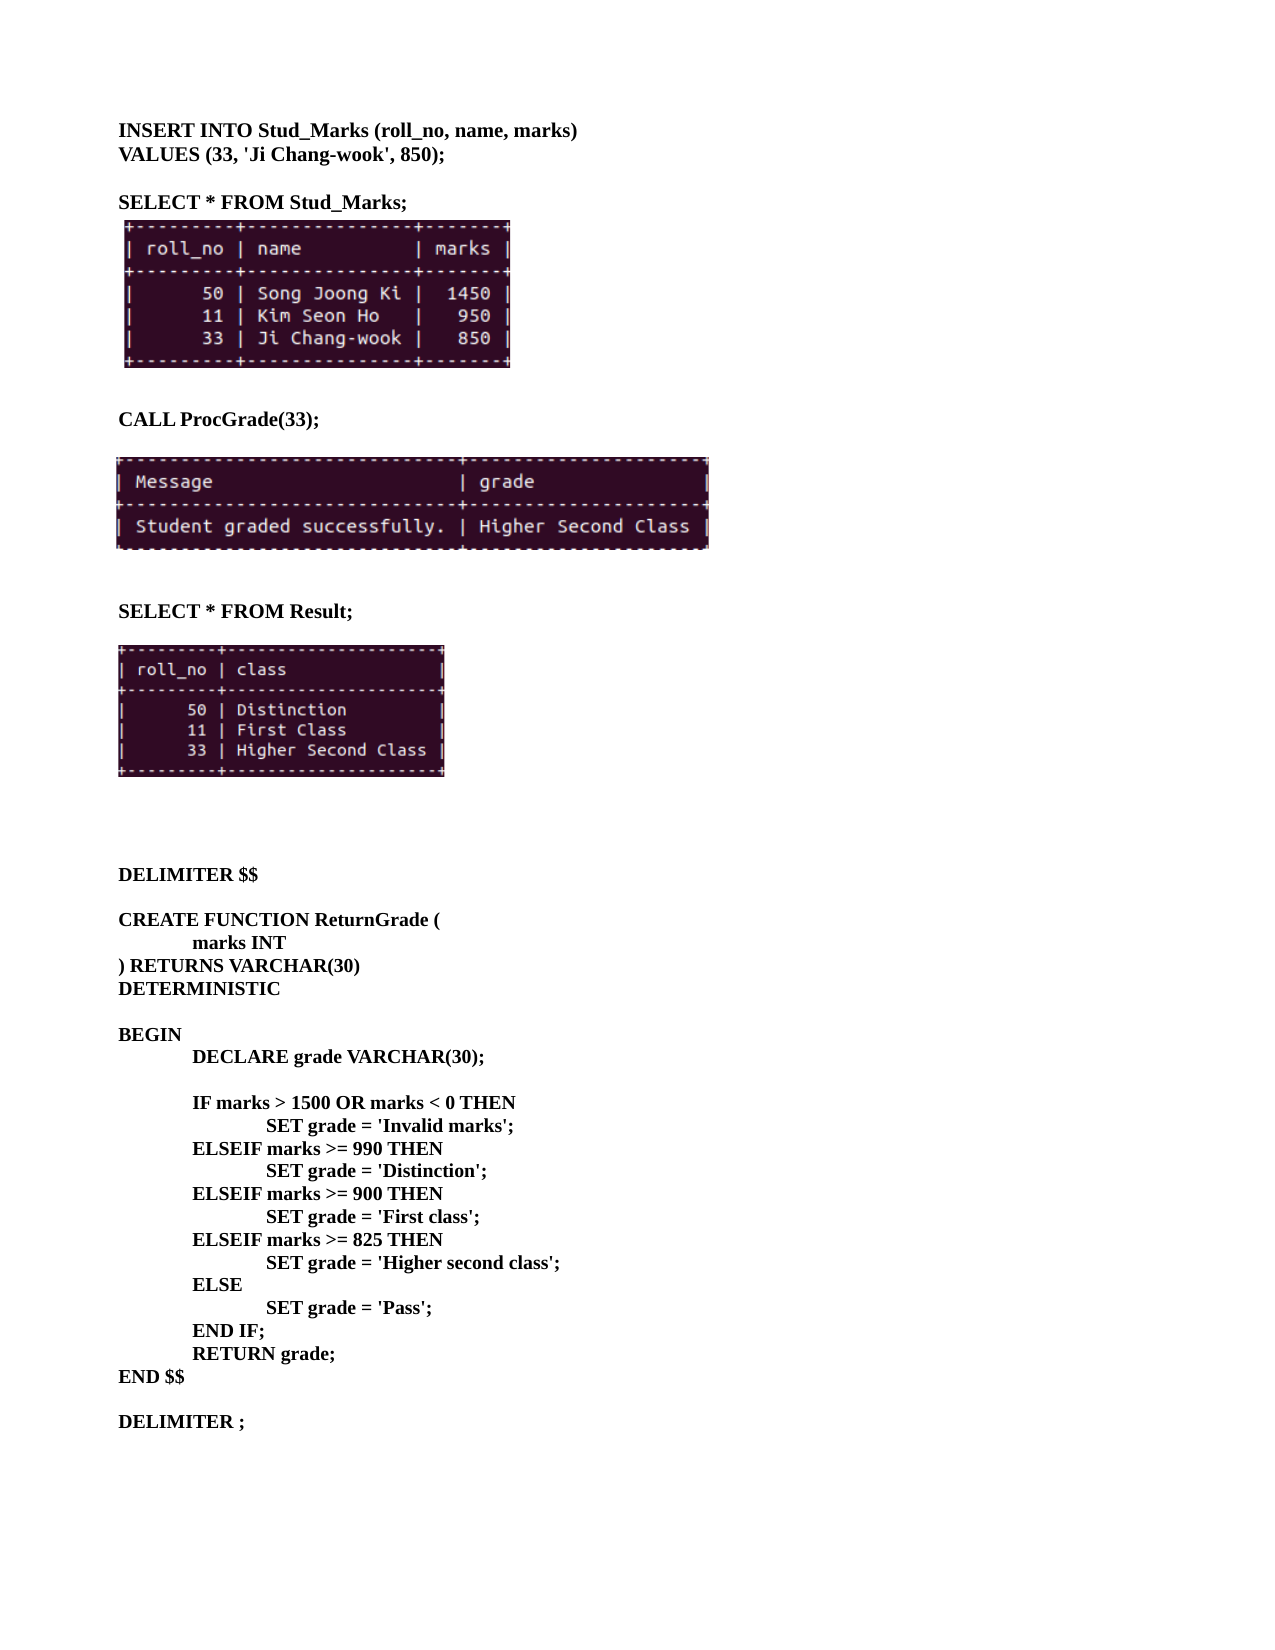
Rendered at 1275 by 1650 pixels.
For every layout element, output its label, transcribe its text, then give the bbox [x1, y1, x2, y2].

text SET grade = 'Pass'; [118, 1296, 1157, 1319]
text END $$ [118, 1365, 1157, 1387]
text ELSE [118, 1273, 1157, 1296]
text DELIMITER ; [118, 1410, 1157, 1433]
text INSERT INTO Stud_Marks (roll_no, name, marks) [118, 118, 1157, 142]
text BEGIN [118, 1022, 1157, 1045]
text CREATE FUNCTION ReturnGrade ( [118, 908, 1157, 931]
text marks INT [118, 931, 1157, 954]
text DELIMITER $$ [118, 863, 1157, 886]
text RETURN grade; [118, 1342, 1157, 1365]
picture [118, 645, 445, 777]
text SELECT * FROM Result; [118, 599, 1157, 623]
text DECLARE grade VARCHAR(30); [118, 1045, 1157, 1068]
text ELSEIF marks >= 825 THEN [118, 1228, 1157, 1251]
text ELSEIF marks >= 990 THEN [118, 1137, 1157, 1159]
text SELECT * FROM Stud_Marks; [118, 190, 1157, 214]
text ELSEIF marks >= 900 THEN [118, 1182, 1157, 1205]
text SET grade = 'Higher second class'; [118, 1251, 1157, 1273]
text SET grade = 'First class'; [118, 1205, 1157, 1228]
picture [116, 457, 709, 550]
text VALUES (33, 'Ji Chang-wook', 850); [118, 142, 1157, 166]
text SET grade = 'Distinction'; [118, 1159, 1157, 1182]
text DETERMINISTIC [118, 977, 1157, 1000]
text CALL ProcGrade(33); [118, 407, 1157, 431]
text SET grade = 'Invalid marks'; [118, 1114, 1157, 1137]
text IF marks > 1500 OR marks < 0 THEN [118, 1091, 1157, 1114]
text END IF; [118, 1319, 1157, 1342]
picture [124, 220, 511, 368]
text ) RETURNS VARCHAR(30) [118, 954, 1157, 977]
